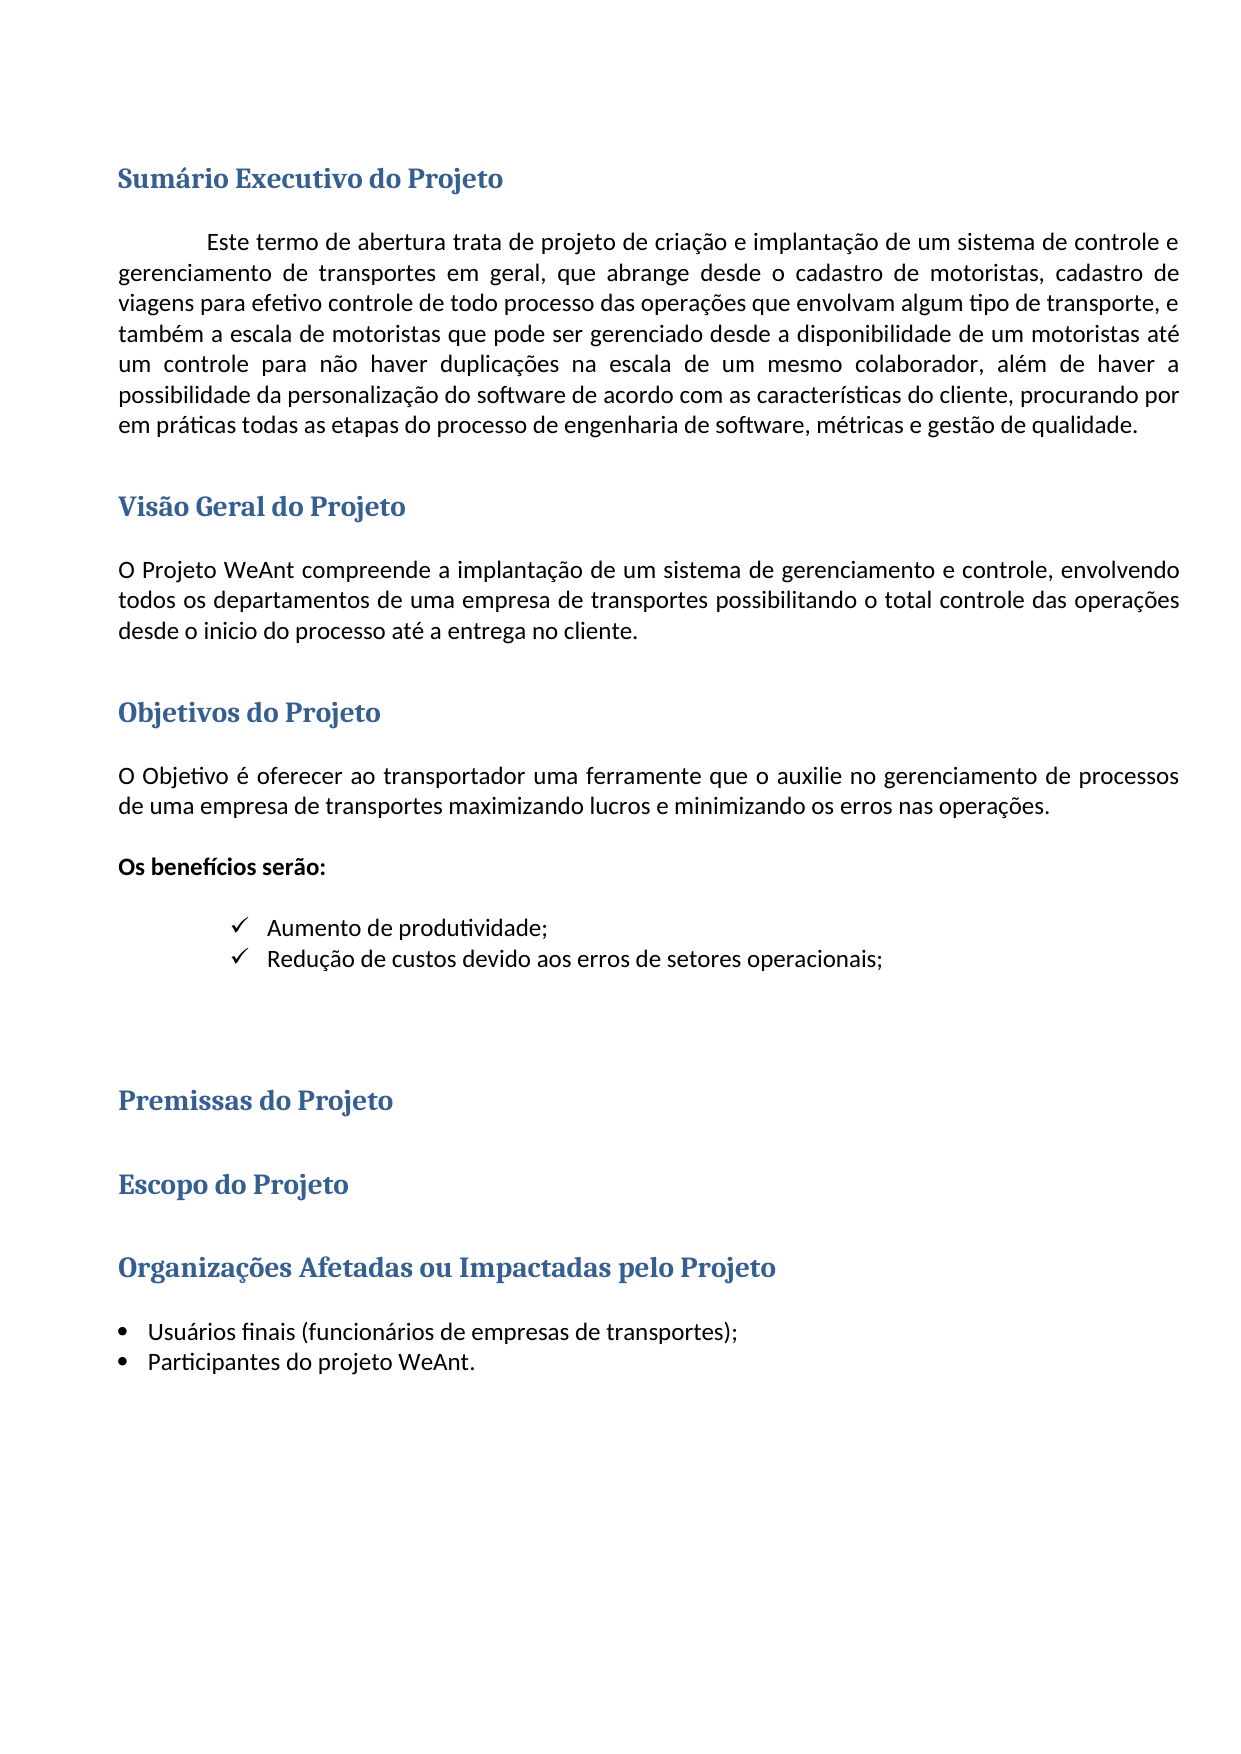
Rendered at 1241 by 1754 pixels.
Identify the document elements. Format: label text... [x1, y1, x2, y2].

subtitle Visão Geral do Projeto [118, 490, 1181, 524]
subtitle Sumário Executivo do Projeto [118, 162, 1181, 196]
subtitle Escopo do Projeto [118, 1168, 1181, 1202]
list Usuários finais (funcionários de empresas de transportes); [118, 1316, 1181, 1346]
subtitle Organizações Afetadas ou Impactadas pelo Projeto [118, 1252, 1181, 1285]
list Participantes do projeto WeAnt. [118, 1346, 1181, 1377]
text Este termo de abertura trata de projeto de criação e implantação de um sistema de controle e gerenciamento de transportes em geral, que abrange desde o cadastro de motoristas, cadastro de viagens para efetivo controle de todo processo das operações que envolvam algum tipo de transporte, e também a escala de motoristas que pode ser gerenciado desde a disponibilidade de um motoristas até um controle para não haver duplicações na escala de um mesmo colaborador, além de haver a possibilidade da personalização do software de acordo com as características do cliente, procurando por em práticas todas as etapas do processo de engenharia de software, métricas e gestão de qualidade. [118, 226, 1181, 440]
list Redução de custos devido aos erros de setores operacionais; [229, 943, 1181, 973]
text O Objetivo é oferecer ao transportador uma ferramente que o auxilie no gerenciamento de processos de uma empresa de transportes maximizando lucros e minimizando os erros nas operações. [118, 760, 1181, 821]
text O Projeto WeAnt compreende a implantação de um sistema de gerenciamento e controle, envolvendo todos os departamentos de uma empresa de transportes possibilitando o total controle das operações desde o inicio do processo até a entrega no cliente. [118, 554, 1181, 646]
subtitle Premissas do Projeto [118, 1084, 1181, 1118]
list Aumento de produtividade; [229, 912, 1181, 943]
text Os benefícios serão: [118, 851, 1181, 882]
subtitle Objetivos do Projeto [118, 696, 1181, 729]
